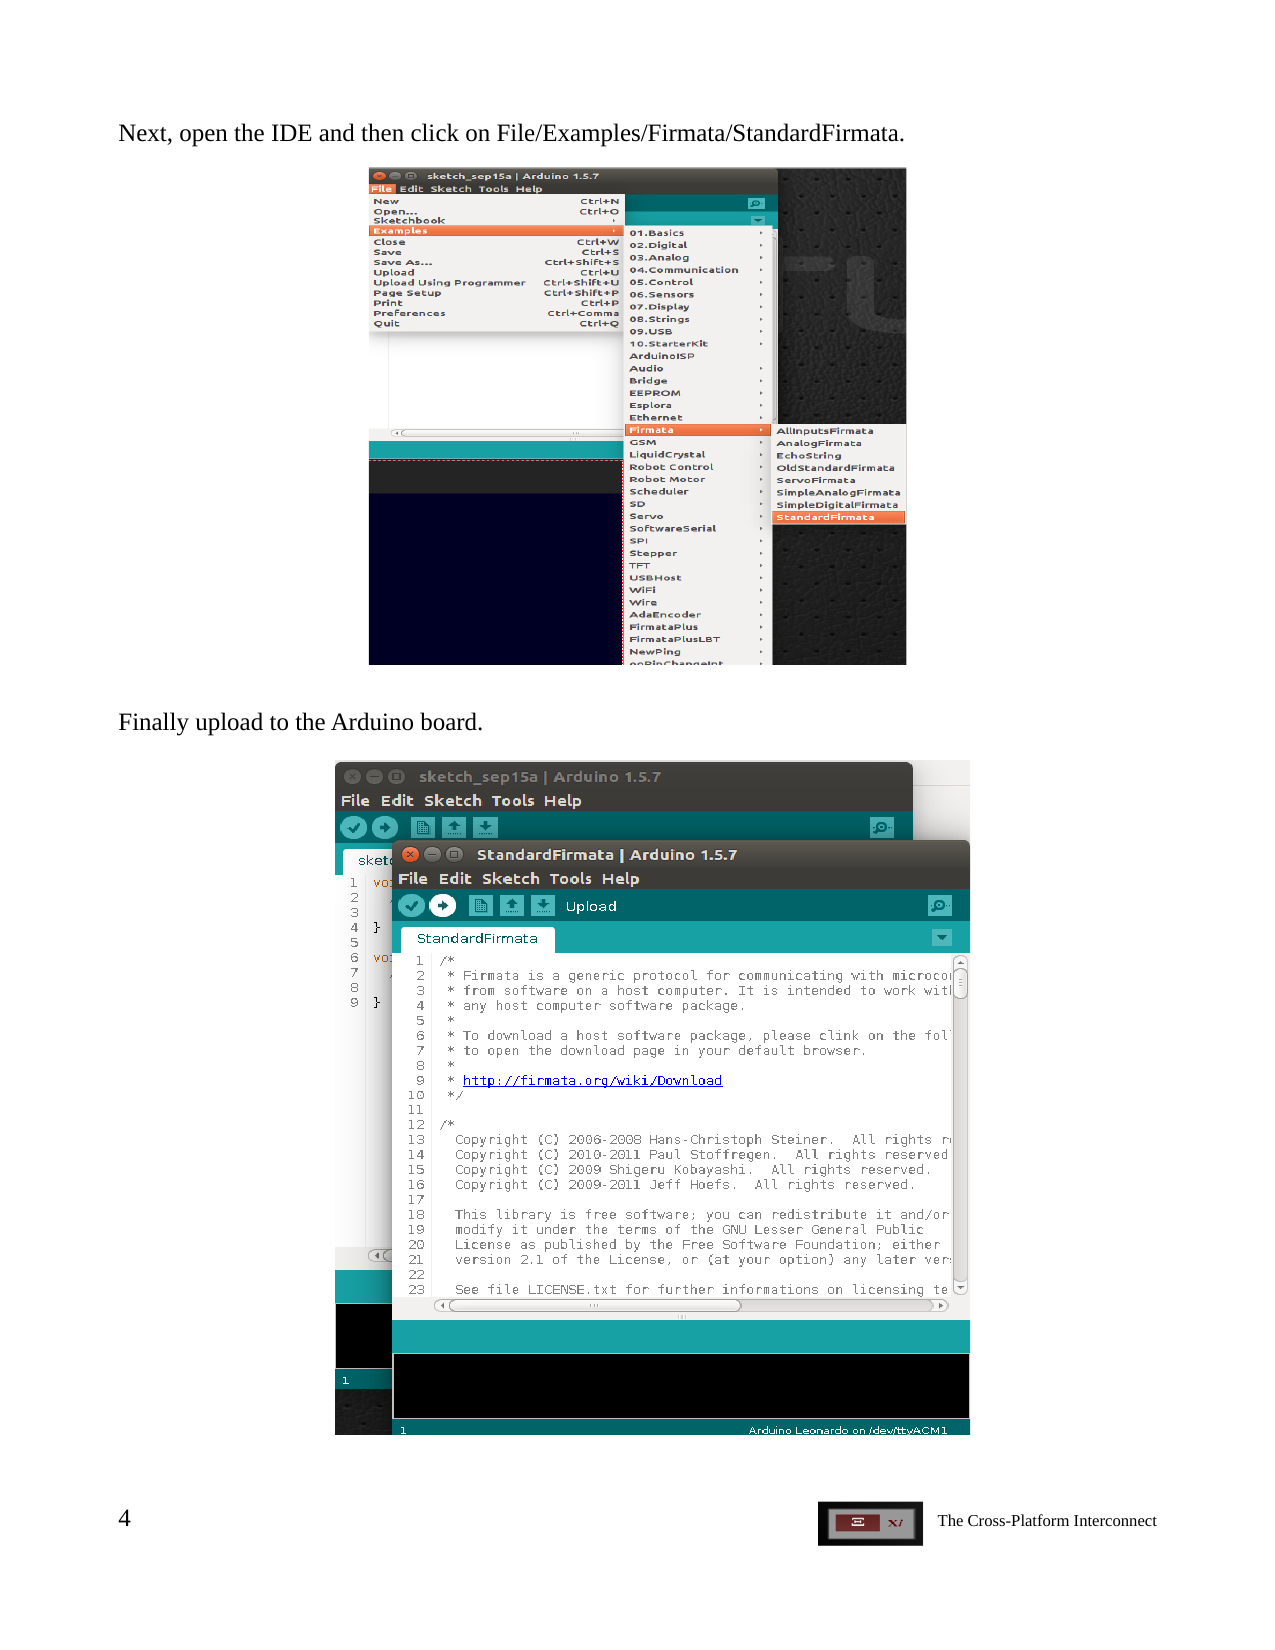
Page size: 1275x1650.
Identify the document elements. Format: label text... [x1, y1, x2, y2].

text Finally upload to the Arduino board. [118, 707, 1157, 736]
picture [817, 1501, 924, 1546]
text Next, open the IDE and then click on File/Examples/Firmata/StandardFirmata. [118, 118, 1157, 147]
picture [368, 167, 907, 665]
picture [335, 760, 971, 1435]
